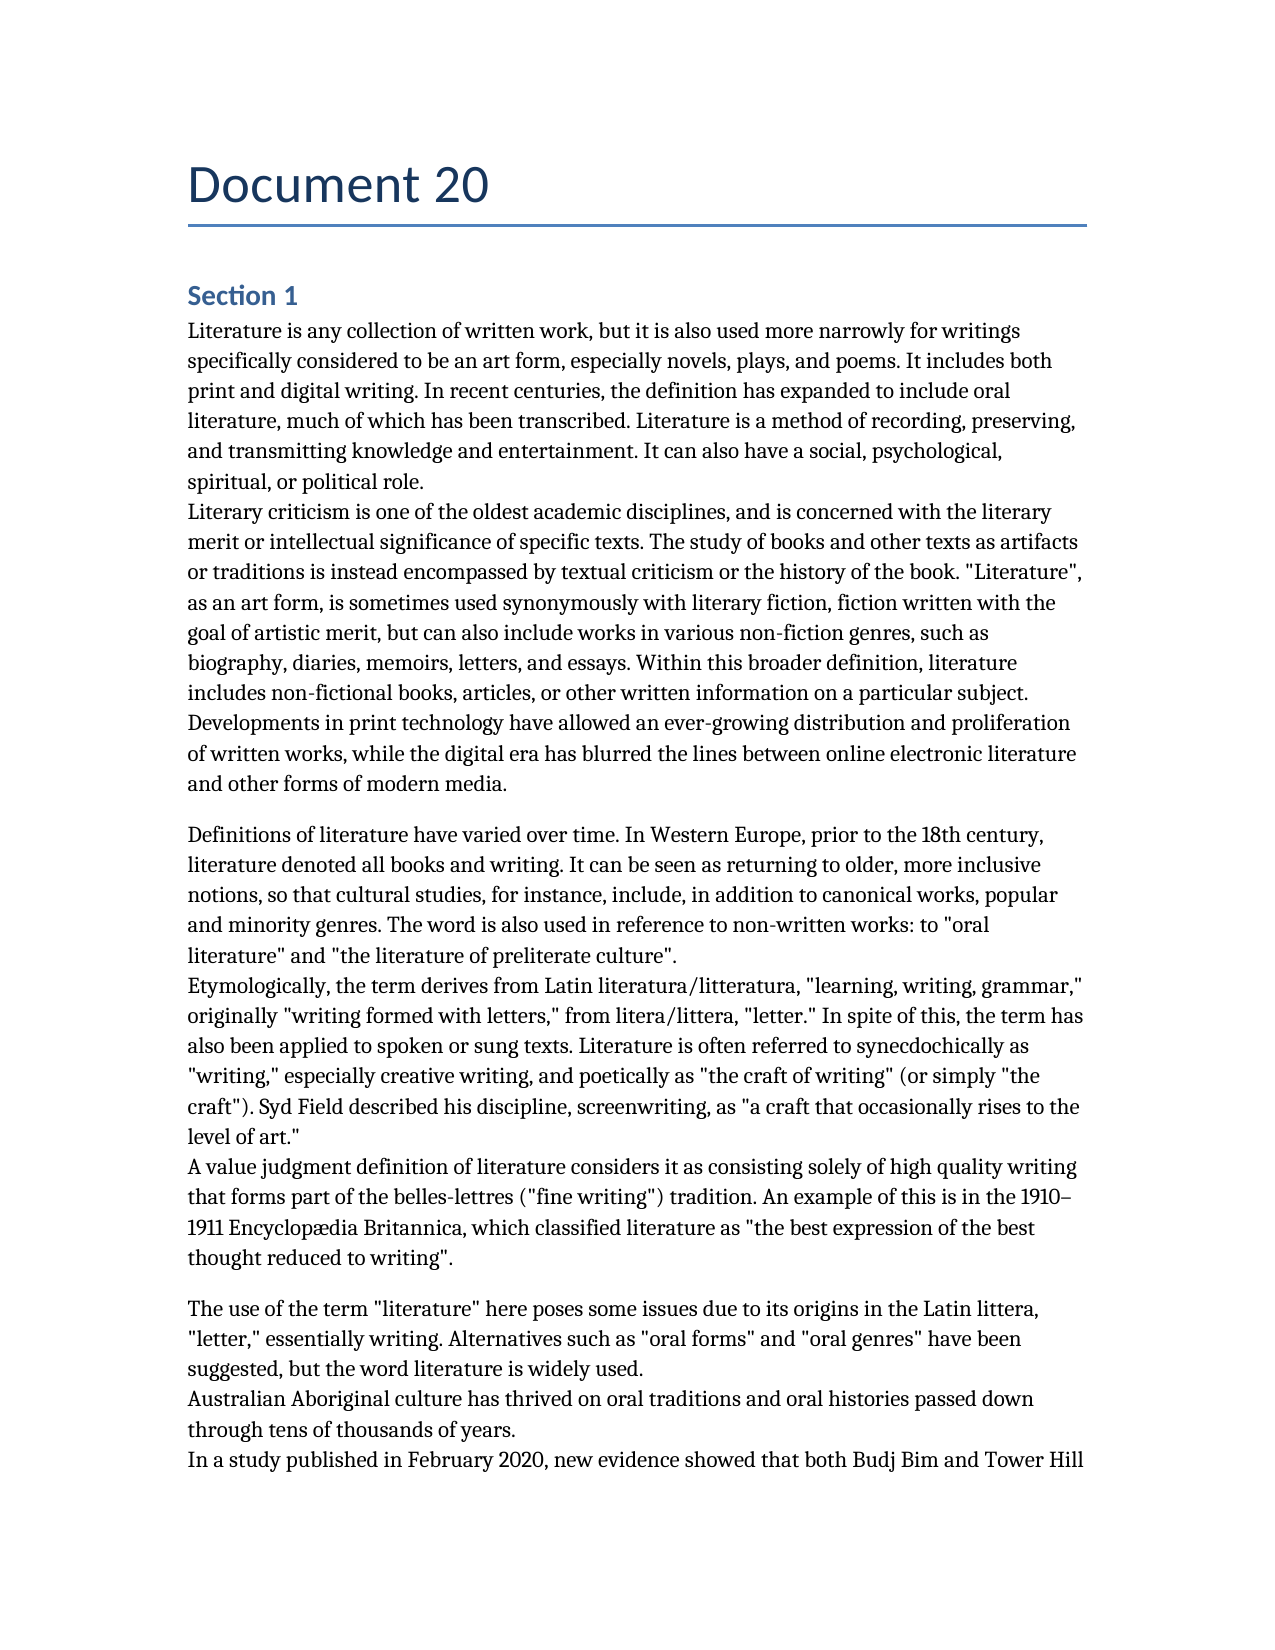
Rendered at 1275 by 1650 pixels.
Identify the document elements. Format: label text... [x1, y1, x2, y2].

text Definitions of literature have varied over time. In Western Europe, prior to the 18th century, literature denoted all books and writing. It can be seen as returning to older, more inclusive notions, so that cultural studies, for instance, include, in addition to canonical works, popular and minority genres. The word is also used in reference to non-written works: to "oral literature" and "the literature of preliterate culture". Etymologically, the term derives from Latin literatura/litteratura, "learning, writing, grammar," originally "writing formed with letters," from litera/littera, "letter." In spite of this, the term has also been applied to spoken or sung texts. Literature is often referred to synecdochically as "writing," especially creative writing, and poetically as "the craft of writing" (or simply "the craft"). Syd Field described his discipline, screenwriting, as "a craft that occasionally rises to the level of art." A value judgment definition of literature considers it as consisting solely of high quality writing that forms part of the belles-lettres ("fine writing") tradition. An example of this is in the 1910–1911 Encyclopædia Britannica, which classified literature as "the best expression of the best thought reduced to writing". [187, 822, 1087, 1271]
text Literature is any collection of written work, but it is also used more narrowly for writings specifically considered to be an art form, especially novels, plays, and poems. It includes both print and digital writing. In recent centuries, the definition has expanded to include oral literature, much of which has been transcribed. Literature is a method of recording, preserving, and transmitting knowledge and entertainment. It can also have a social, psychological, spiritual, or political role. Literary criticism is one of the oldest academic disciplines, and is concerned with the literary merit or intellectual significance of specific texts. The study of books and other texts as artifacts or traditions is instead encompassed by textual criticism or the history of the book. "Literature", as an art form, is sometimes used synonymously with literary fiction, fiction written with the goal of artistic merit, but can also include works in various non-fiction genres, such as biography, diaries, memoirs, letters, and essays. Within this broader definition, literature includes non-fictional books, articles, or other written information on a particular subject. Developments in print technology have allowed an ever-growing distribution and proliferation of written works, while the digital era has blurred the lines between online electronic literature and other forms of modern media. [187, 317, 1087, 797]
text The use of the term "literature" here poses some issues due to its origins in the Latin littera, "letter," essentially writing. Alternatives such as "oral forms" and "oral genres" have been suggested, but the word literature is widely used. Australian Aboriginal culture has thrived on oral traditions and oral histories passed down through tens of thousands of years. In a study published in February 2020, new evidence showed that both Budj Bim and Tower Hill [187, 1296, 1087, 1473]
title Document 20 [187, 150, 1087, 227]
subtitle Section 1 [187, 277, 1087, 312]
